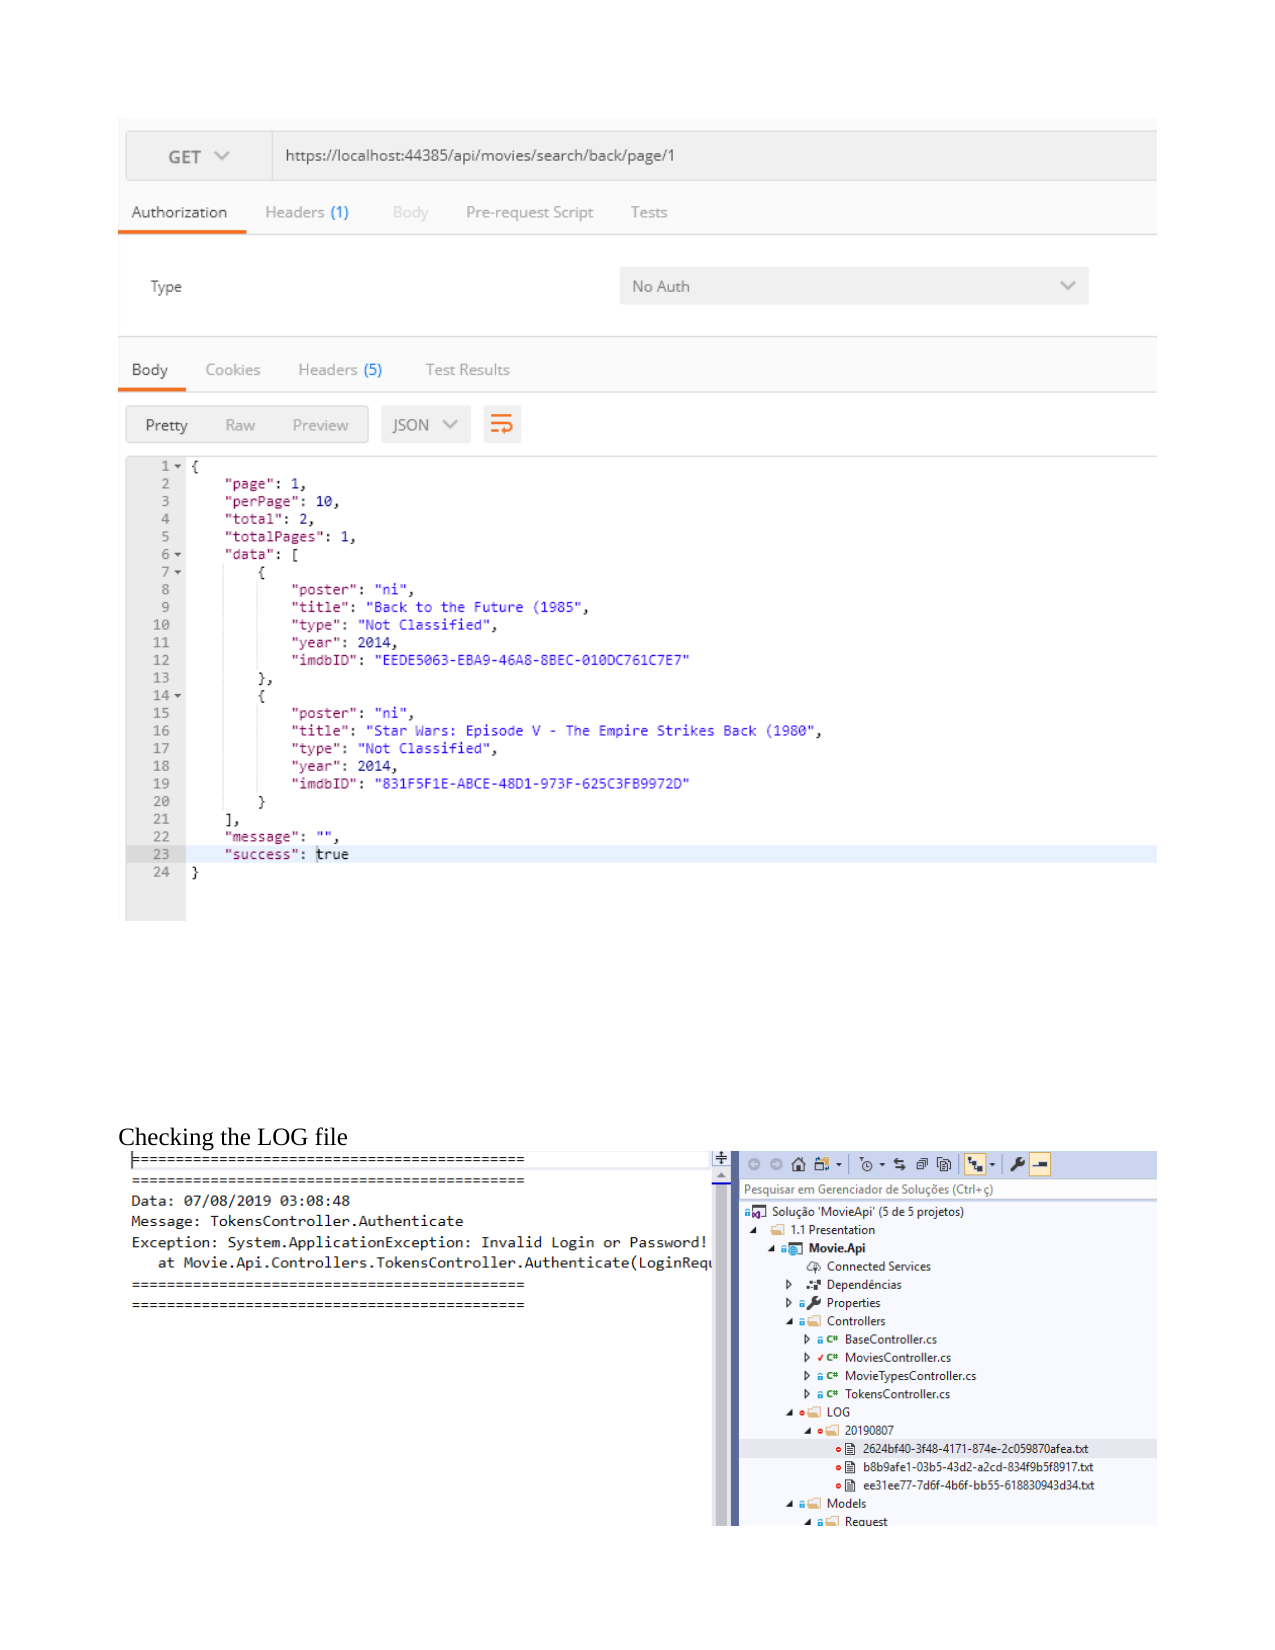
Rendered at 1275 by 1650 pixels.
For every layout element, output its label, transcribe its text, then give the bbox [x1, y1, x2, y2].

picture [118, 1151, 1157, 1526]
picture [118, 118, 1157, 921]
text Checking the LOG file [118, 1122, 1157, 1151]
